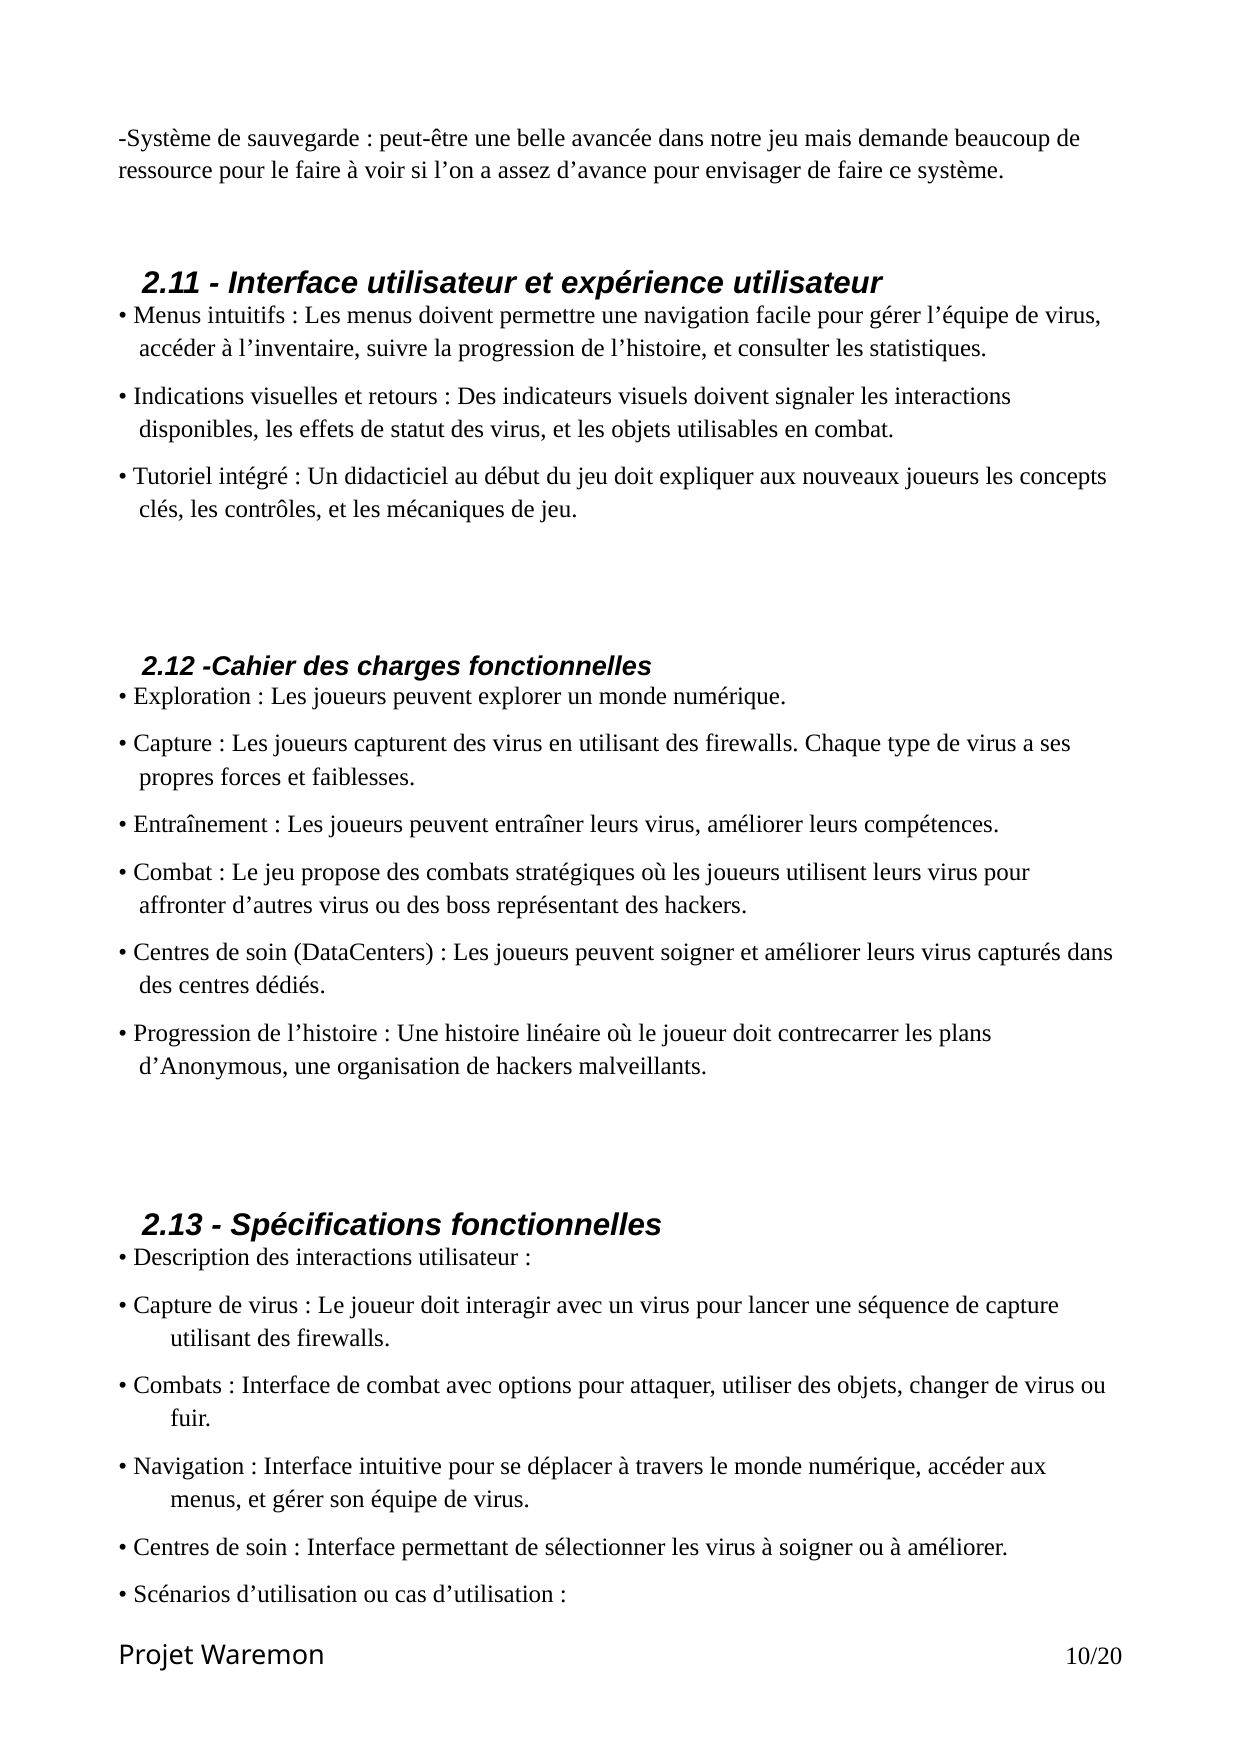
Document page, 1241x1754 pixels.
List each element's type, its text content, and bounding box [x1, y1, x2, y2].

subtitle 2.12 -Cahier des charges fonctionnelles [142, 650, 1122, 681]
text • Tutoriel intégré : Un didacticiel au début du jeu doit expliquer aux nouveaux joueurs les concepts clés, les contrôles, et les mécaniques de jeu. [118, 461, 1122, 523]
subtitle 2.11 - Interface utilisateur et expérience utilisateur [142, 264, 1122, 300]
text • Indications visuelles et retours : Des indicateurs visuels doivent signaler les interactions disponibles, les effets de statut des virus, et les objets utilisables en combat. [118, 381, 1122, 442]
text • Description des interactions utilisateur : [118, 1242, 1122, 1271]
text • Centres de soin (DataCenters) : Les joueurs peuvent soigner et améliorer leurs virus capturés dans des centres dédiés. [118, 937, 1122, 999]
text • Progression de l’histoire : Une histoire linéaire où le joueur doit contrecarrer les plans d’Anonymous, une organisation de hackers malveillants. [118, 1018, 1122, 1080]
text • Combats : Interface de combat avec options pour attaquer, utiliser des objets, changer de virus ou fuir. [118, 1371, 1122, 1432]
text • Capture : Les joueurs capturent des virus en utilisant des firewalls. Chaque type de virus a ses propres forces et faiblesses. [118, 728, 1122, 790]
text -Système de sauvegarde : peut-être une belle avancée dans notre jeu mais demande beaucoup de ressource pour le faire à voir si l’on a assez d’avance pour envisager de faire ce système. [118, 123, 1122, 184]
text • Capture de virus : Le joueur doit interagir avec un virus pour lancer une séquence de capture utilisant des firewalls. [118, 1290, 1122, 1352]
text • Scénarios d’utilisation ou cas d’utilisation : [118, 1579, 1122, 1608]
text • Menus intuitifs : Les menus doivent permettre une navigation facile pour gérer l’équipe de virus, accéder à l’inventaire, suivre la progression de l’histoire, et consulter les statistiques. [118, 300, 1122, 362]
subtitle 2.13 - Spécifications fonctionnelles [142, 1206, 1122, 1242]
text • Navigation : Interface intuitive pour se déplacer à travers le monde numérique, accéder aux menus, et gérer son équipe de virus. [118, 1451, 1122, 1513]
text • Centres de soin : Interface permettant de sélectionner les virus à soigner ou à améliorer. [118, 1532, 1122, 1561]
text • Exploration : Les joueurs peuvent explorer un monde numérique. [118, 681, 1122, 710]
text • Entraînement : Les joueurs peuvent entraîner leurs virus, améliorer leurs compétences. [118, 809, 1122, 838]
text • Combat : Le jeu propose des combats stratégiques où les joueurs utilisent leurs virus pour affronter d’autres virus ou des boss représentant des hackers. [118, 857, 1122, 918]
